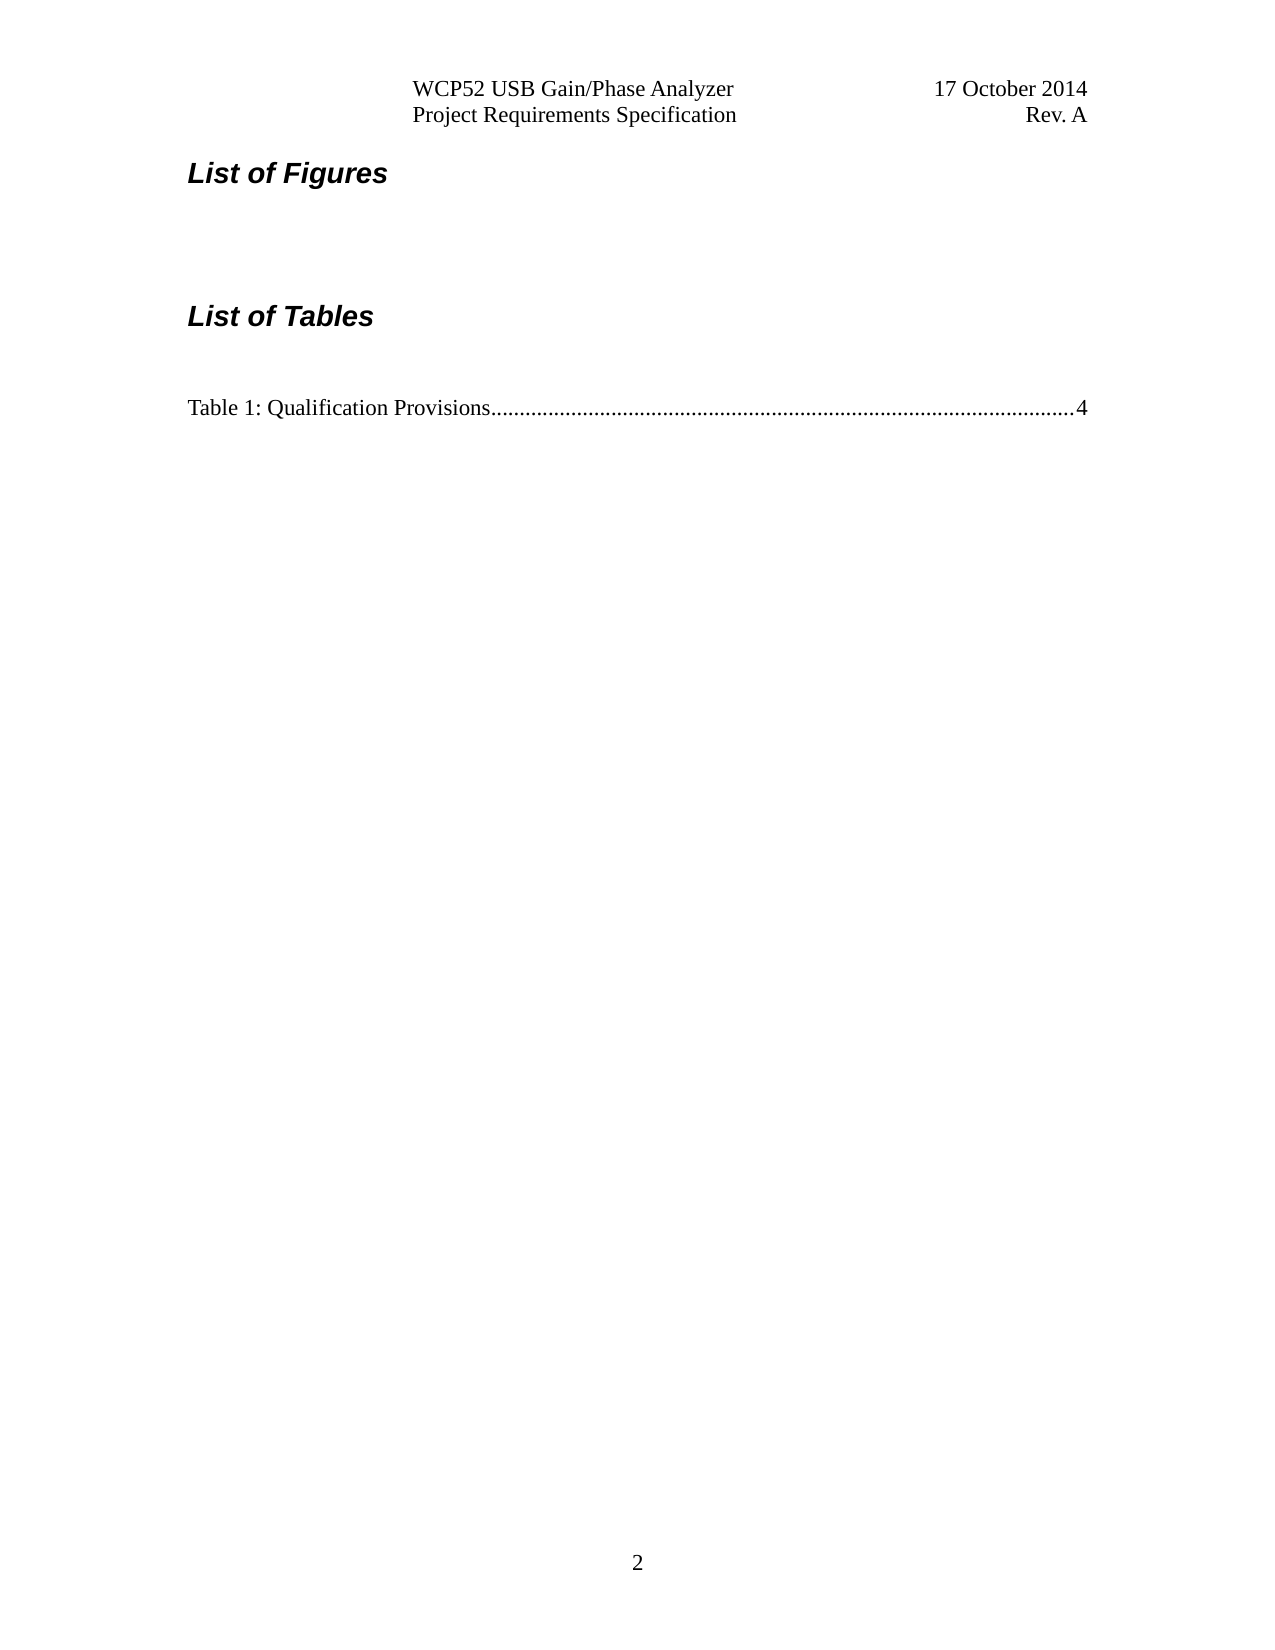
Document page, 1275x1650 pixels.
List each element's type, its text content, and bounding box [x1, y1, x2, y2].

subtitle List of Figures [187, 156, 1087, 190]
subtitle List of Tables [187, 298, 1087, 332]
text Table 1: Qualification Provisions 4 [187, 394, 1087, 420]
